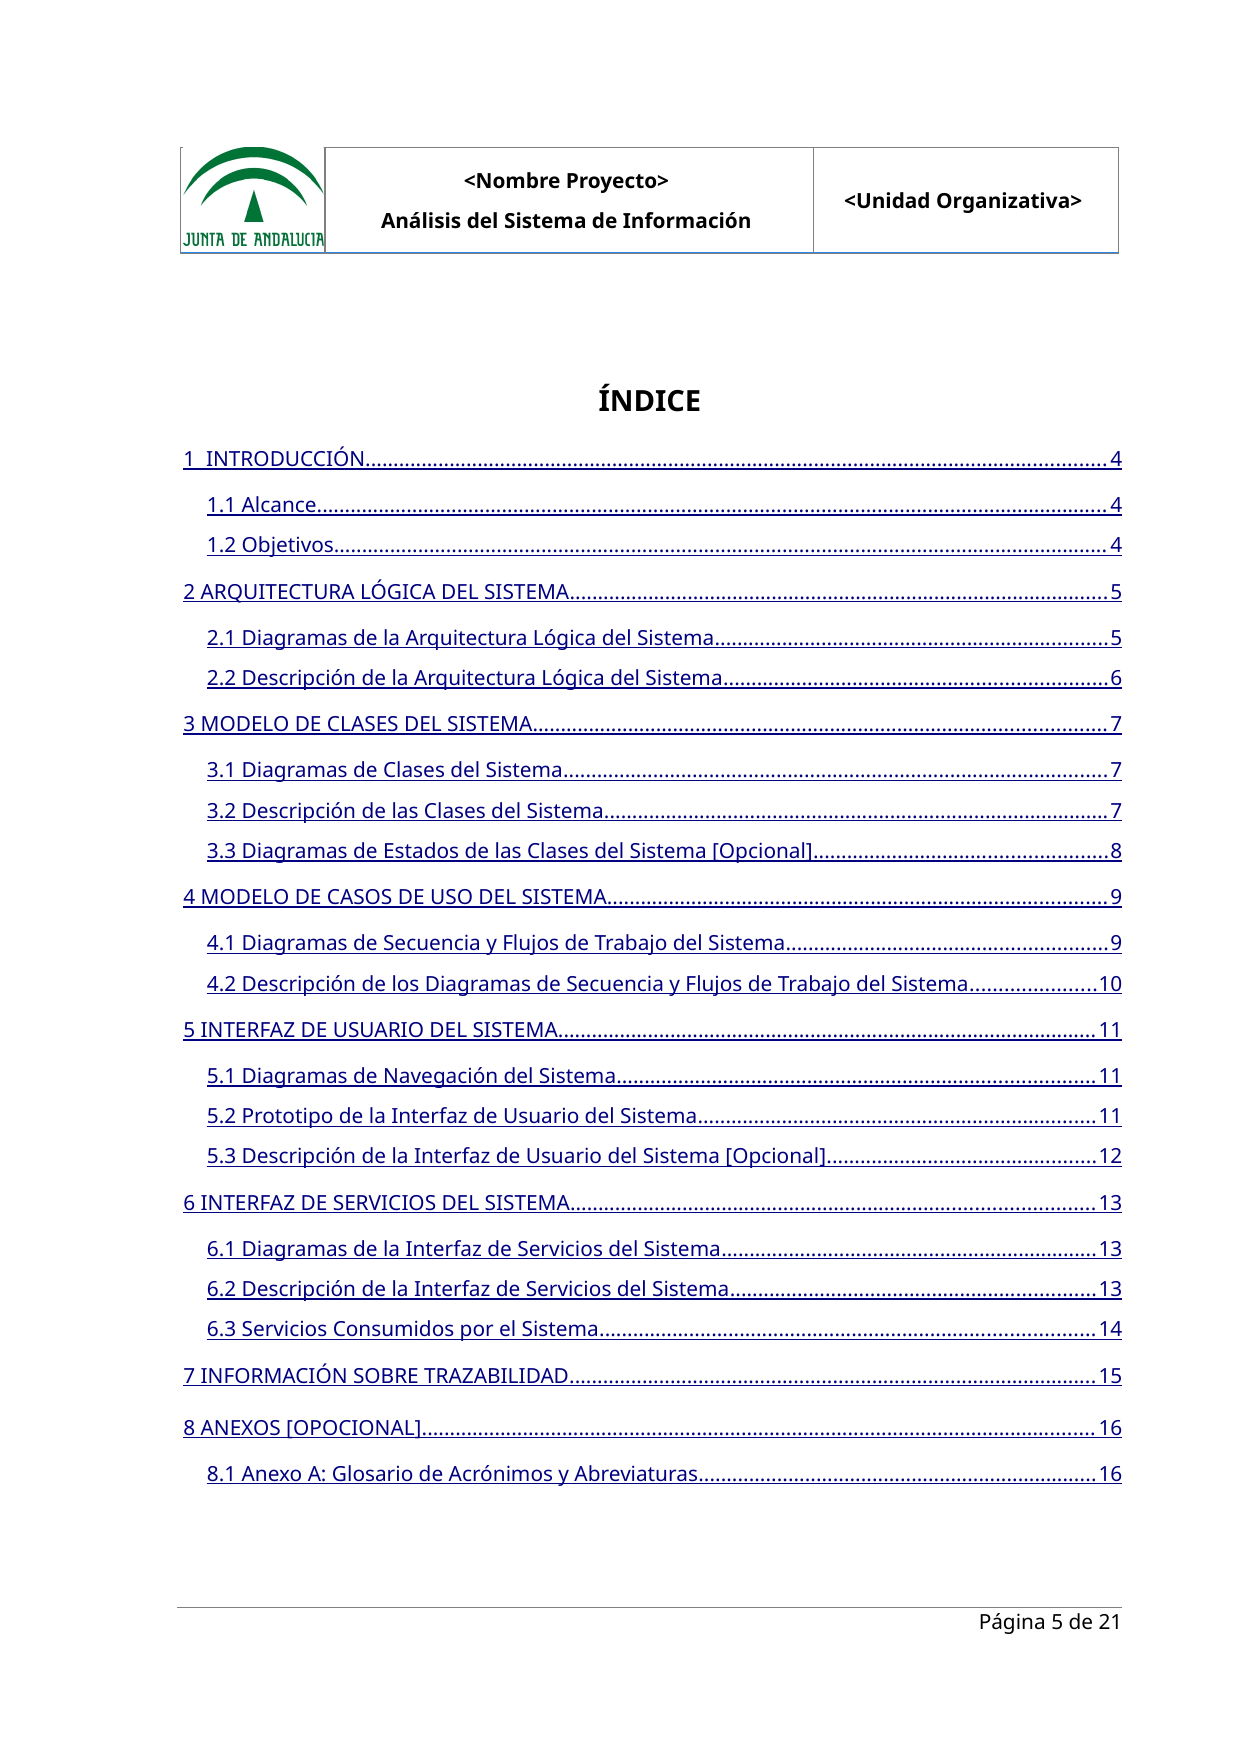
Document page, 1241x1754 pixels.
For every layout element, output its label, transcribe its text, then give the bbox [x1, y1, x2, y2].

text 5.2 Prototipo de la Interfaz de Usuario del Sistema 11 [207, 1101, 1122, 1126]
text 1 INTRODUCCIÓN 4 [183, 444, 1122, 468]
text 8.1 Anexo A: Glosario de Acrónimos y Abreviaturas 16 [207, 1459, 1122, 1483]
text 1.1 Alcance 4 [207, 490, 1122, 514]
text 5.3 Descripción de la Interfaz de Usuario del Sistema [Opcional] 12 [207, 1142, 1122, 1166]
text 2.2 Descripción de la Arquitectura Lógica del Sistema 6 [207, 663, 1122, 687]
text 1.2 Objetivos 4 [207, 531, 1122, 555]
text 6.3 Servicios Consumidos por el Sistema 14 [207, 1314, 1122, 1339]
text 2.1 Diagramas de la Arquitectura Lógica del Sistema 5 [207, 623, 1122, 647]
text 5 INTERFAZ DE USUARIO DEL SISTEMA 11 [183, 1015, 1122, 1039]
text 3.3 Diagramas de Estados de las Clases del Sistema [Opcional] 8 [207, 836, 1122, 860]
subtitle ÍNDICE [177, 380, 1122, 420]
text 6.1 Diagramas de la Interfaz de Servicios del Sistema 13 [207, 1234, 1122, 1258]
text 7 INFORMACIÓN SOBRE TRAZABILIDAD 15 [183, 1361, 1122, 1385]
text 3 MODELO DE CLASES DEL SISTEMA 7 [183, 709, 1122, 733]
text 6.2 Descripción de la Interfaz de Servicios del Sistema 13 [207, 1274, 1122, 1298]
text 3.2 Descripción de las Clases del Sistema 7 [207, 796, 1122, 820]
text 4.1 Diagramas de Secuencia y Flujos de Trabajo del Sistema 9 [207, 928, 1122, 953]
text 3.1 Diagramas de Clases del Sistema 7 [207, 756, 1122, 780]
text 6 INTERFAZ DE SERVICIOS DEL SISTEMA 13 [183, 1188, 1122, 1212]
text 4 MODELO DE CASOS DE USO DEL SISTEMA 9 [183, 882, 1122, 906]
text 8 ANEXOS [OPOCIONAL] 16 [183, 1413, 1122, 1437]
text 5.1 Diagramas de Navegación del Sistema 11 [207, 1061, 1122, 1085]
text 2 ARQUITECTURA LÓGICA DEL SISTEMA 5 [183, 577, 1122, 601]
text 4.2 Descripción de los Diagramas de Secuencia y Flujos de Trabajo del Sistema 10 [207, 969, 1122, 993]
picture [183, 147, 324, 246]
